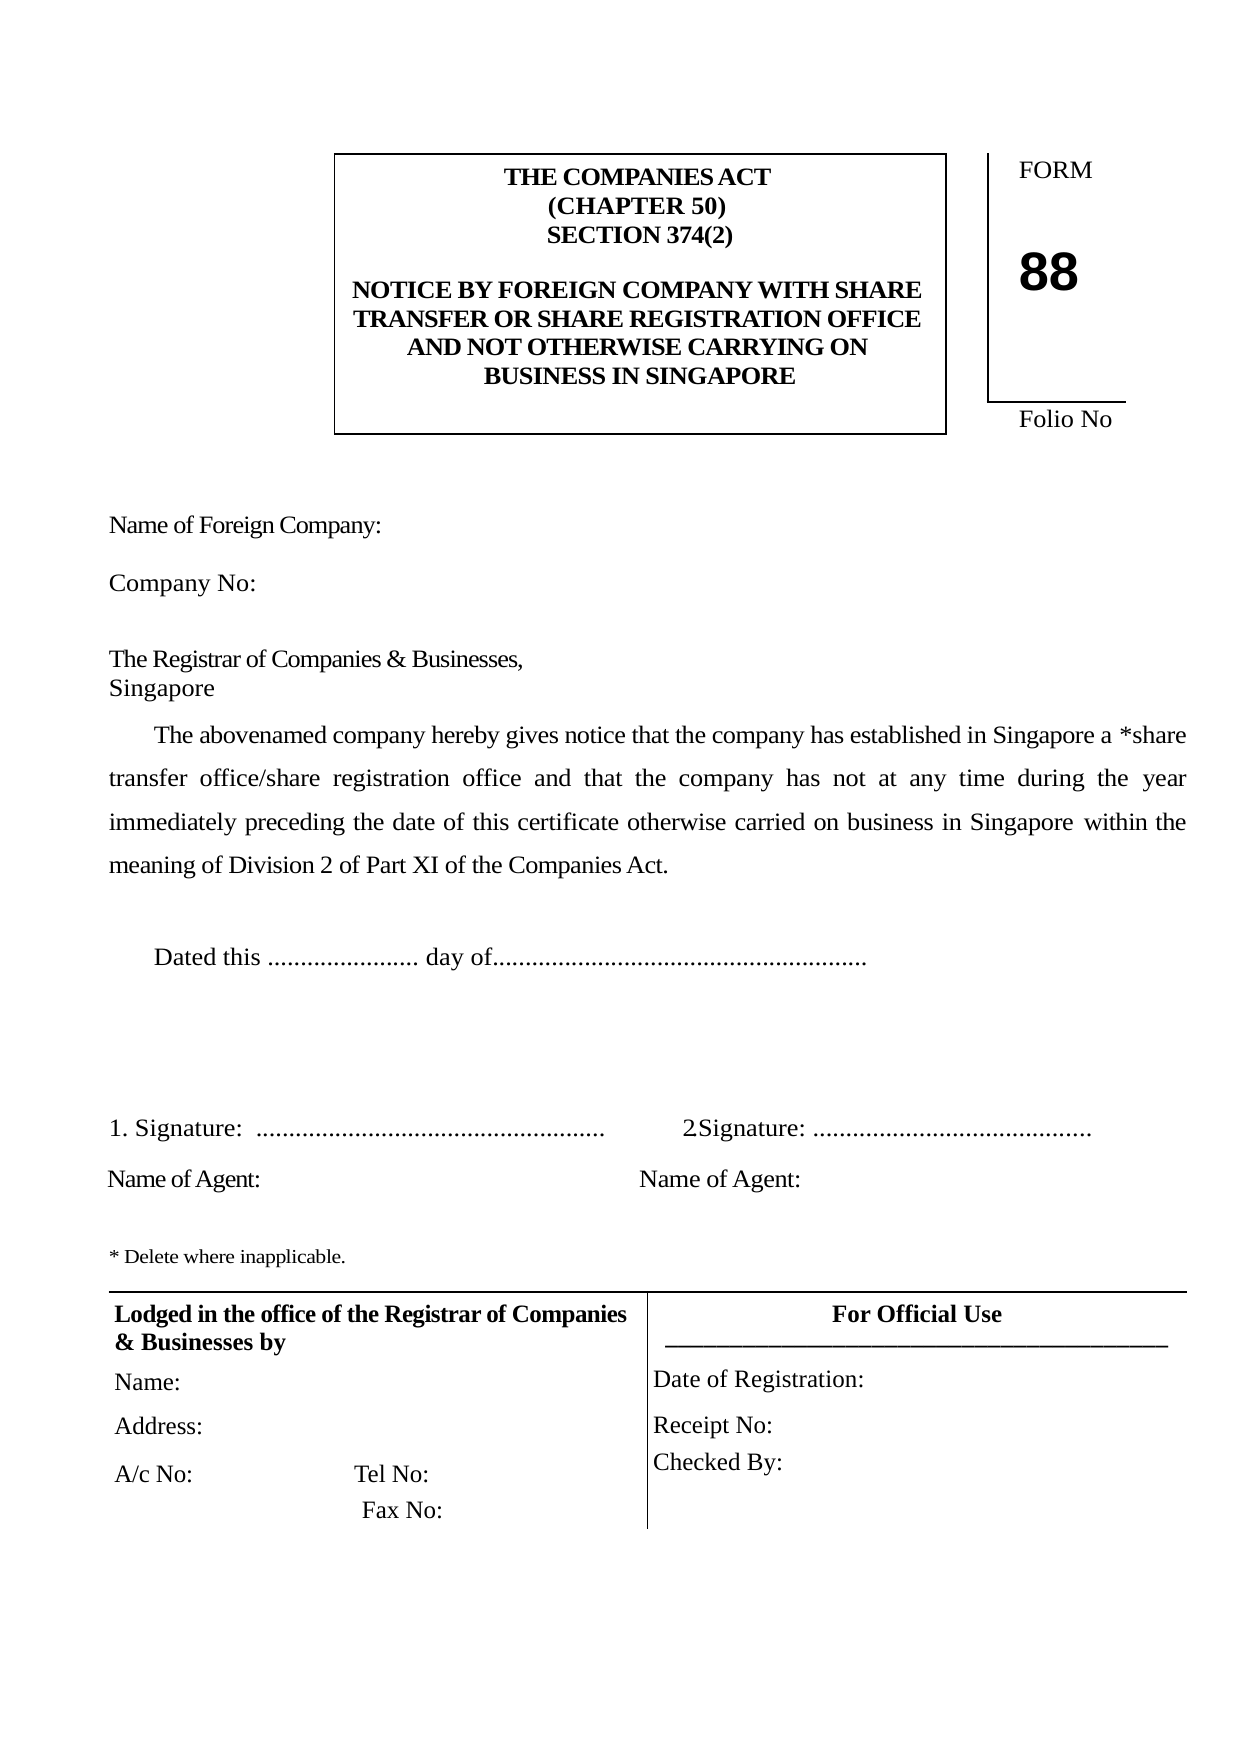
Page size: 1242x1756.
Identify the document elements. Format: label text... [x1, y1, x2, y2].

text Dated this day of [153, 942, 1187, 970]
text Name of Agent: <get_director1(o.id)['name']> Name of Agent: <get_director2(o.id)['name']> [107, 1164, 1187, 1193]
text * Delete where inapplicable. [108, 1245, 1187, 1268]
table_header [947, 153, 987, 401]
table_header THE COMPANIES ACT (CHAPTER 50) SECTION 374(2) NOTICE BY FOREIGN COMPANY WITH SHARE TRANSFER OR SHARE REGISTRATION OFFICE AND NOT OTHERWISE CARRYING ON BUSINESS IN SINGAPORE [335, 155, 945, 401]
text The abovenamed company hereby gives notice that the company has established in Singapore a *share transfer office/share registration office and that the company has not at any time during the year immediately preceding the date of this certificate otherwise carried on business in Singapore within the meaning of Division 2 of Part XI of the Companies Act. [108, 720, 1187, 878]
text 1. Signature: 2.Signature: [108, 1113, 1187, 1142]
text Name of Foreign Company: <o.name> Company No: <o.uen> [108, 510, 1187, 597]
table_header FORM 88 [989, 153, 1126, 401]
table_cell Folio No [988, 403, 1126, 433]
text The Registrar of Companies & Businesses, Singapore [108, 644, 594, 702]
table_cell [335, 401, 945, 433]
table_header Lodged in the office of the Registrar of Companies & Businesses by Name: Address: A/c No: Tel No: Fax No: [109, 1293, 647, 1529]
table_header For Official Use _______________________________________ Date of Registration: Receipt No: Checked By: [648, 1293, 1187, 1529]
table_cell [947, 401, 988, 433]
